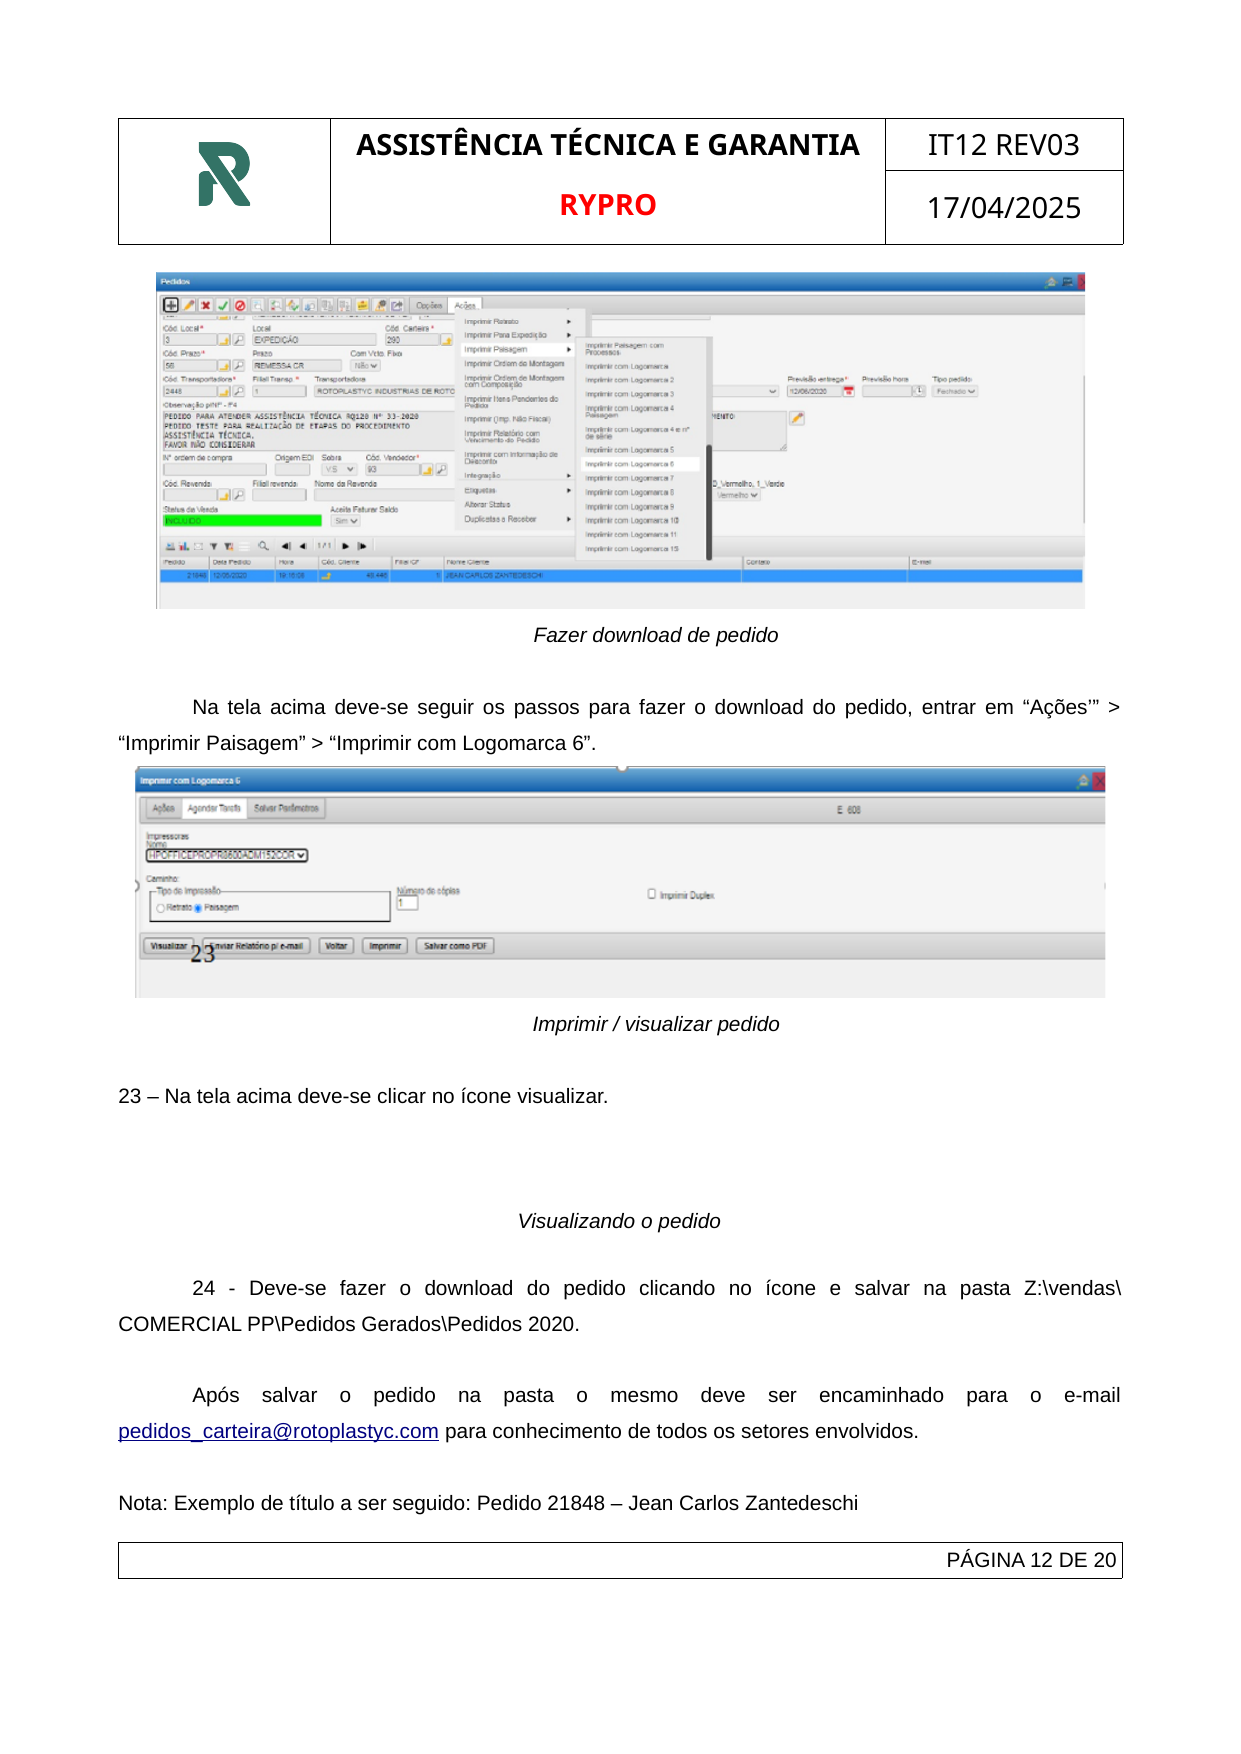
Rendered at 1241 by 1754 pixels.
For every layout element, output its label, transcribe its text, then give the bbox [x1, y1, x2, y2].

text Visualizando o pedido [118, 1208, 1122, 1232]
text Imprimir / visualizar pedido [118, 1012, 1122, 1036]
text 24 - Deve-se fazer o download do pedido clicando no ícone e salvar na pasta Z:\vendas\COMERCIAL PP\Pedidos Gerados\Pedidos 2020. [118, 1276, 1122, 1335]
text 23 – Na tela acima deve-se clicar no ícone visualizar. [118, 1084, 1122, 1108]
text Nota: Exemplo de título a ser seguido: Pedido 21848 – Jean Carlos Zantedeschi [118, 1491, 1122, 1515]
text Após salvar o pedido na pasta o mesmo deve ser encaminhado para o e-mail pedidos_carteira@rotoplastyc.com para conhecimento de todos os setores envolvidos. [118, 1383, 1122, 1443]
text Na tela acima deve-se seguir os passos para fazer o download do pedido, entrar em “Ações’” > “Imprimir Paisagem” > “Imprimir com Logomarca 6”. [118, 694, 1122, 754]
text Fazer download de pedido [118, 623, 1122, 647]
